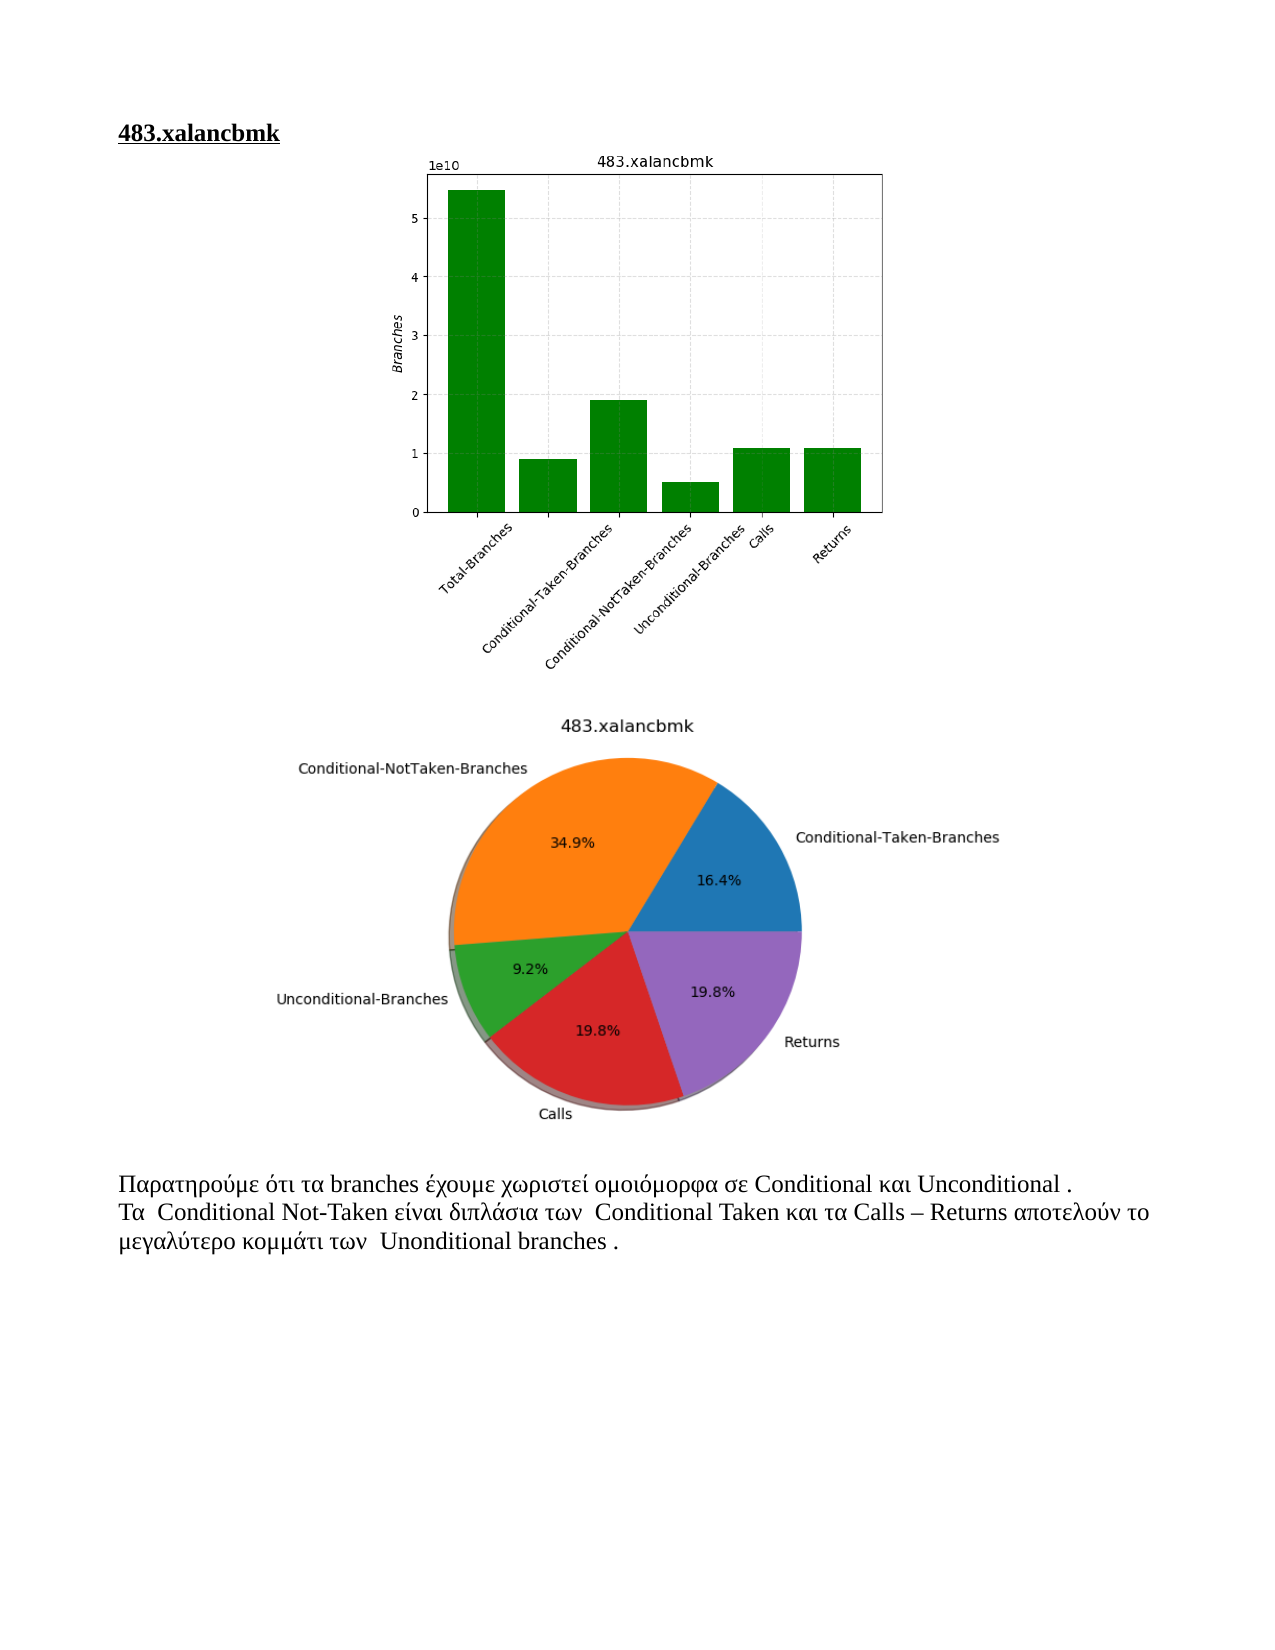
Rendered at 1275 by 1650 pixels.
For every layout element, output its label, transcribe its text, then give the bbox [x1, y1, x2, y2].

text Παρατηρούμε ότι τα branches έχουμε χωριστεί ομοιόμορφα σε Conditional και Unconditional . [118, 1169, 1157, 1197]
text 483.xalancbmk [118, 118, 1157, 147]
text Τα Conditional Νot-Taken είναι διπλάσια των Conditional Taken και τα Calls – Returns αποτελούν το μεγαλύτερο κομμάτι των Unonditional branches . [118, 1197, 1157, 1255]
picture [267, 709, 1008, 1140]
picture [382, 146, 893, 681]
